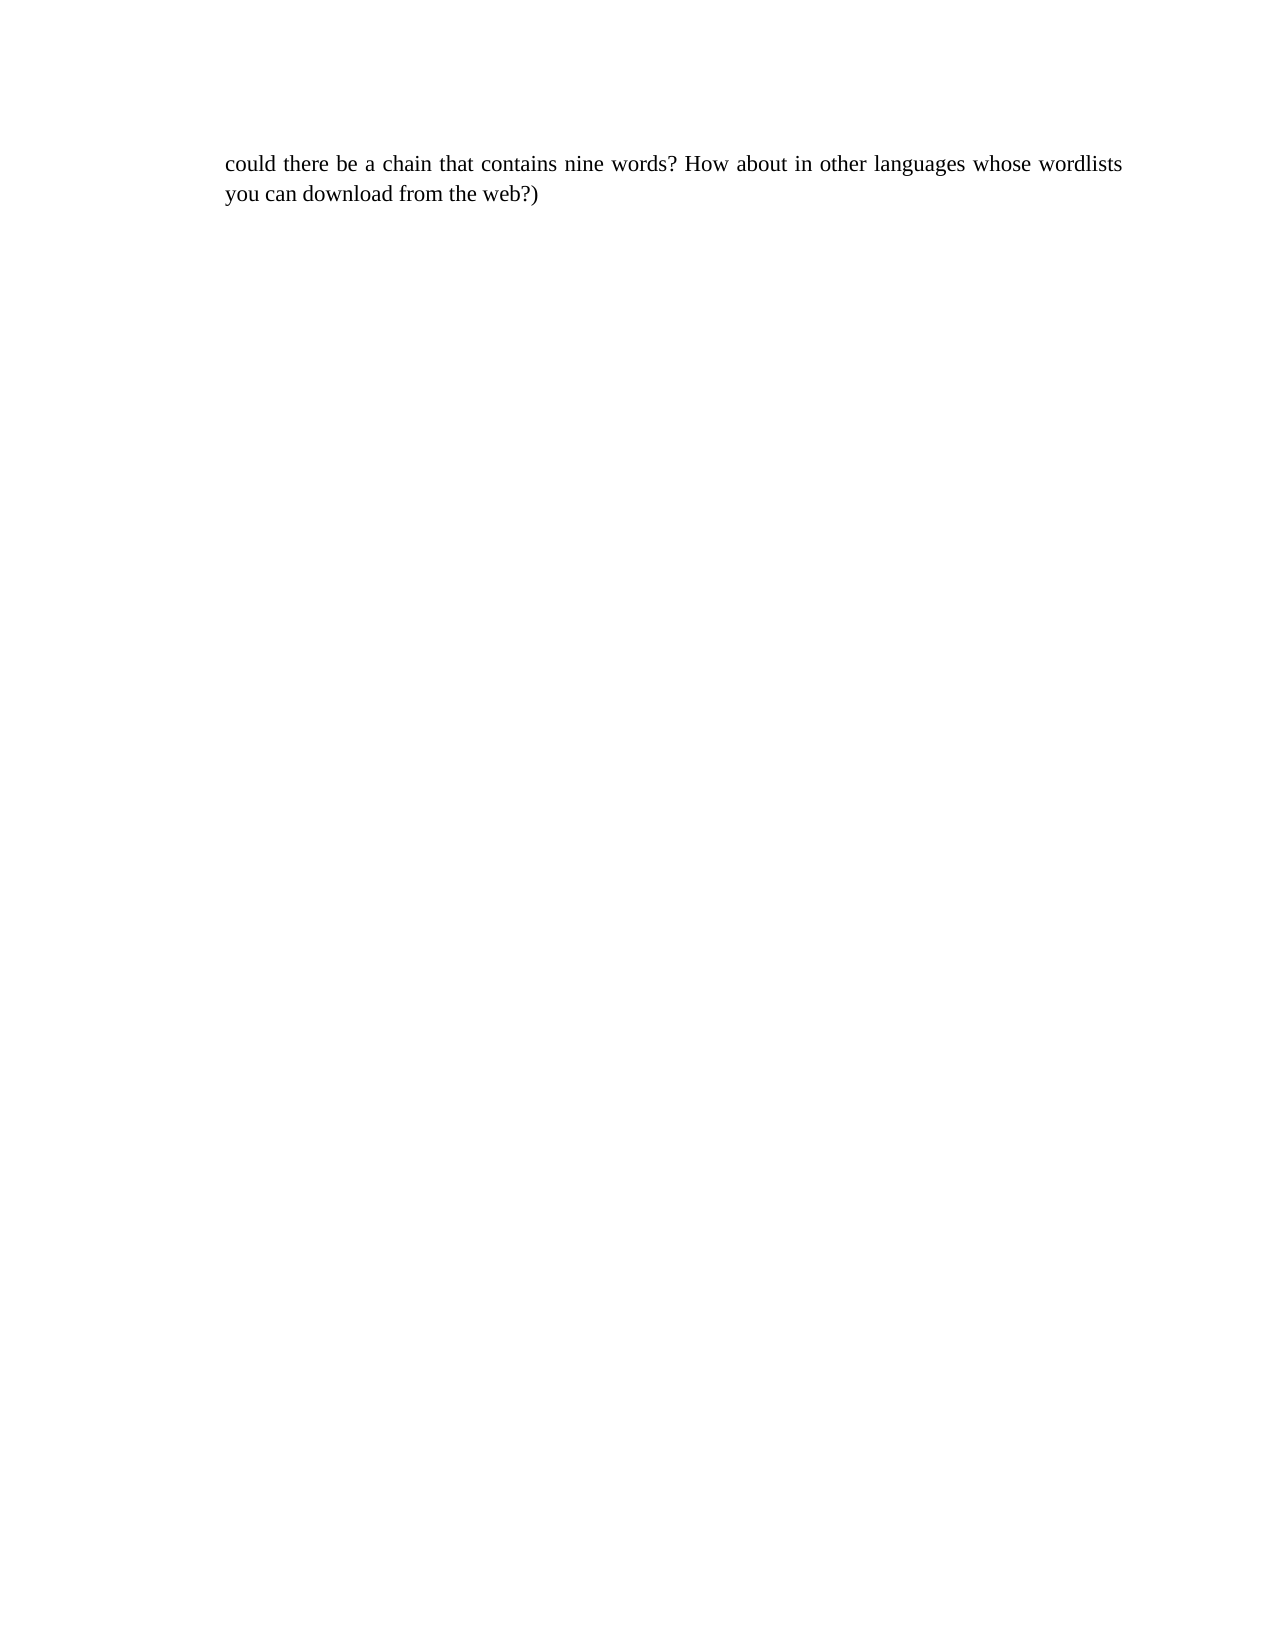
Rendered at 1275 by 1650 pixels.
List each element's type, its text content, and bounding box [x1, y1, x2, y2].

list could there be a chain that contains nine words? How about in other languages whose wordlists you can download from the web?) [187, 150, 1125, 207]
